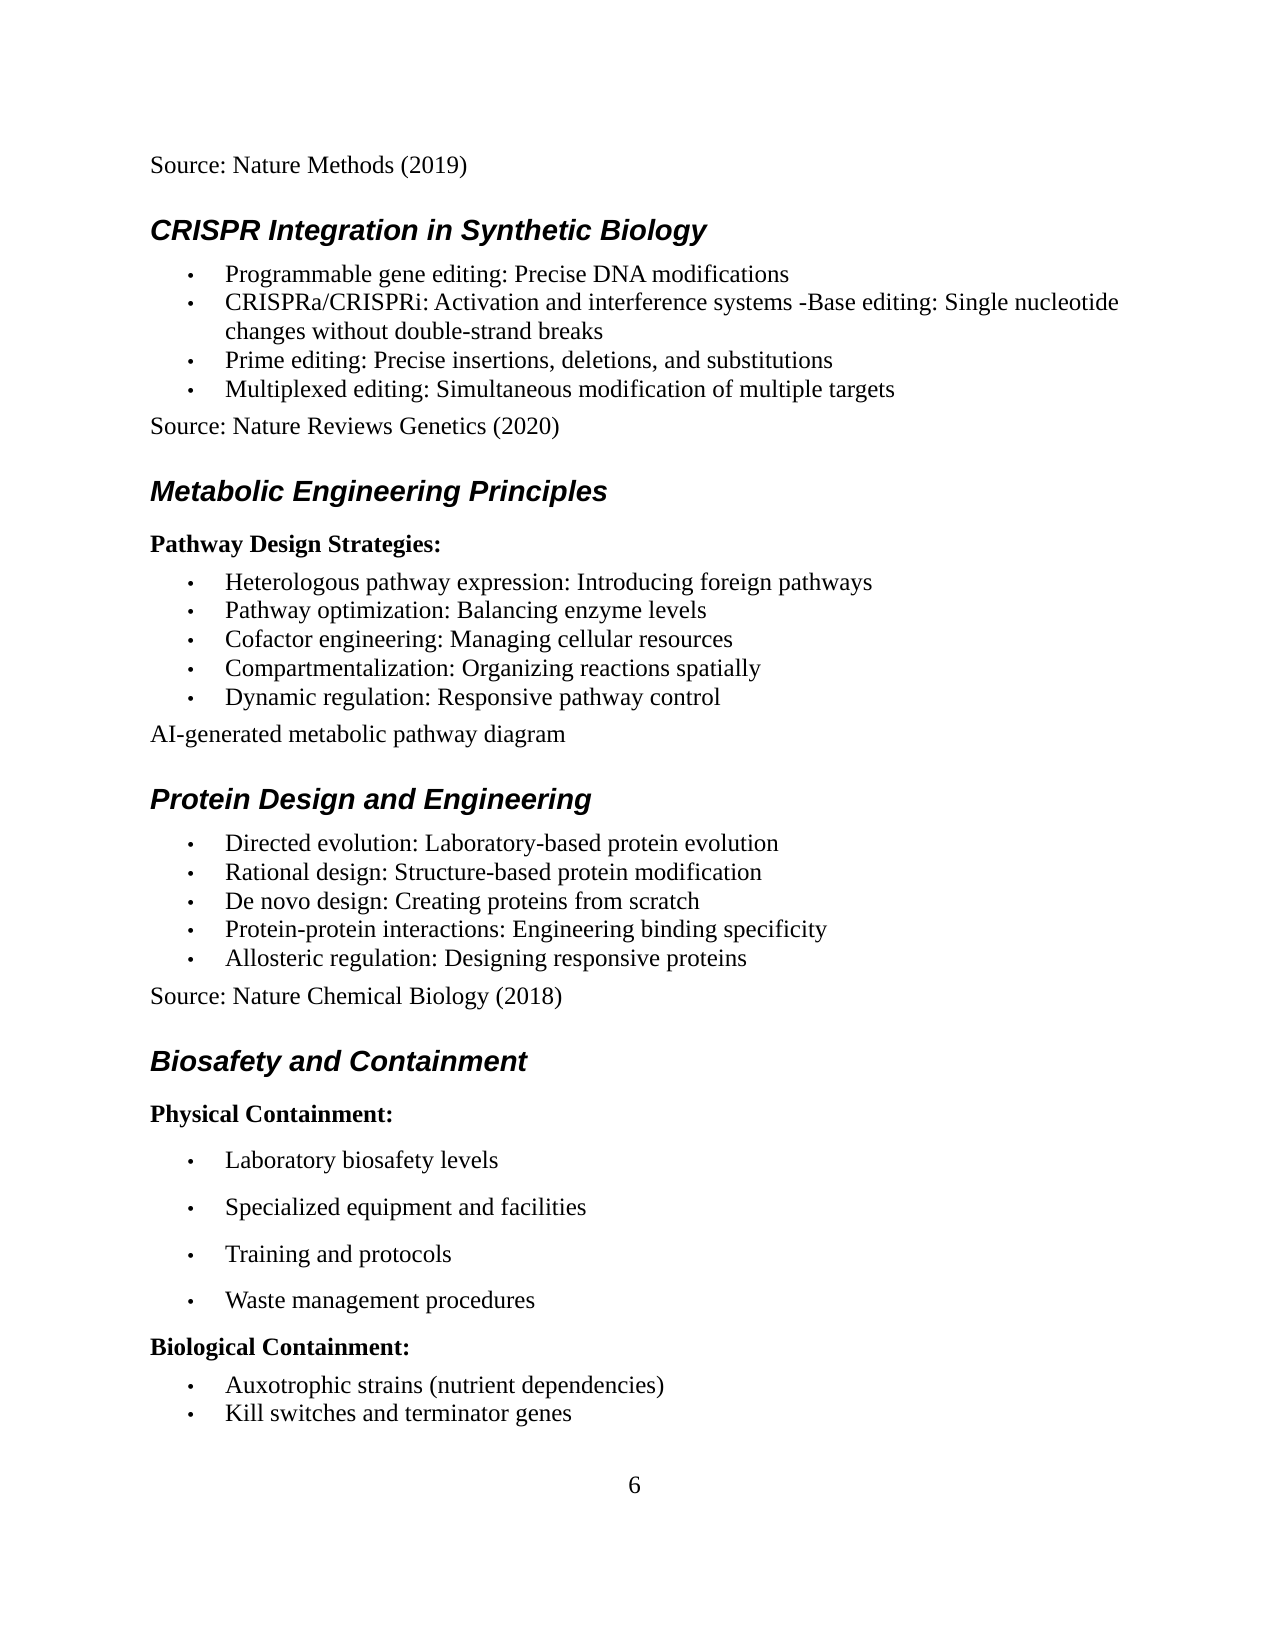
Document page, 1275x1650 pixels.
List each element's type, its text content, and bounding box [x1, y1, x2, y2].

subtitle Metabolic Engineering Principles [150, 474, 1125, 508]
subtitle Biosafety and Containment [150, 1044, 1125, 1077]
list Specialized equipment and facilities [187, 1192, 1125, 1221]
list Pathway optimization: Balancing enzyme levels [187, 596, 1125, 624]
text Source: Nature Reviews Genetics (2020) [150, 411, 1125, 440]
subtitle CRISPR Integration in Synthetic Biology [150, 213, 1125, 246]
list Compartmentalization: Organizing reactions spatially [187, 653, 1125, 682]
subtitle Protein Design and Engineering [150, 782, 1125, 816]
text Physical Containment: [150, 1099, 1125, 1127]
list Directed evolution: Laboratory-based protein evolution [187, 828, 1125, 857]
text Biological Containment: [150, 1332, 1125, 1361]
list Auxotrophic strains (nutrient dependencies) [187, 1370, 1125, 1398]
list Kill switches and terminator genes [187, 1398, 1125, 1427]
text AI-generated metabolic pathway diagram [150, 719, 1125, 748]
list CRISPRa/CRISPRi: Activation and interference systems -Base editing: Single nucleotide changes without double-strand breaks [187, 287, 1125, 345]
text Pathway Design Strategies: [150, 529, 1125, 558]
list Multiplexed editing: Simultaneous modification of multiple targets [187, 374, 1125, 402]
list Waste management procedures [187, 1285, 1125, 1314]
list De novo design: Creating proteins from scratch [187, 886, 1125, 914]
list Rational design: Structure-based protein modification [187, 857, 1125, 886]
list Heterologous pathway expression: Introducing foreign pathways [187, 567, 1125, 596]
list Dynamic regulation: Responsive pathway control [187, 682, 1125, 711]
list Cofactor engineering: Managing cellular resources [187, 624, 1125, 653]
list Protein-protein interactions: Engineering binding specificity [187, 914, 1125, 943]
list Training and protocols [187, 1239, 1125, 1267]
text Source: Nature Methods (2019) [150, 150, 1125, 179]
text Source: Nature Chemical Biology (2018) [150, 981, 1125, 1010]
list Laboratory biosafety levels [187, 1145, 1125, 1174]
list Programmable gene editing: Precise DNA modifications [187, 259, 1125, 287]
list Allosteric regulation: Designing responsive proteins [187, 943, 1125, 972]
list Prime editing: Precise insertions, deletions, and substitutions [187, 345, 1125, 374]
